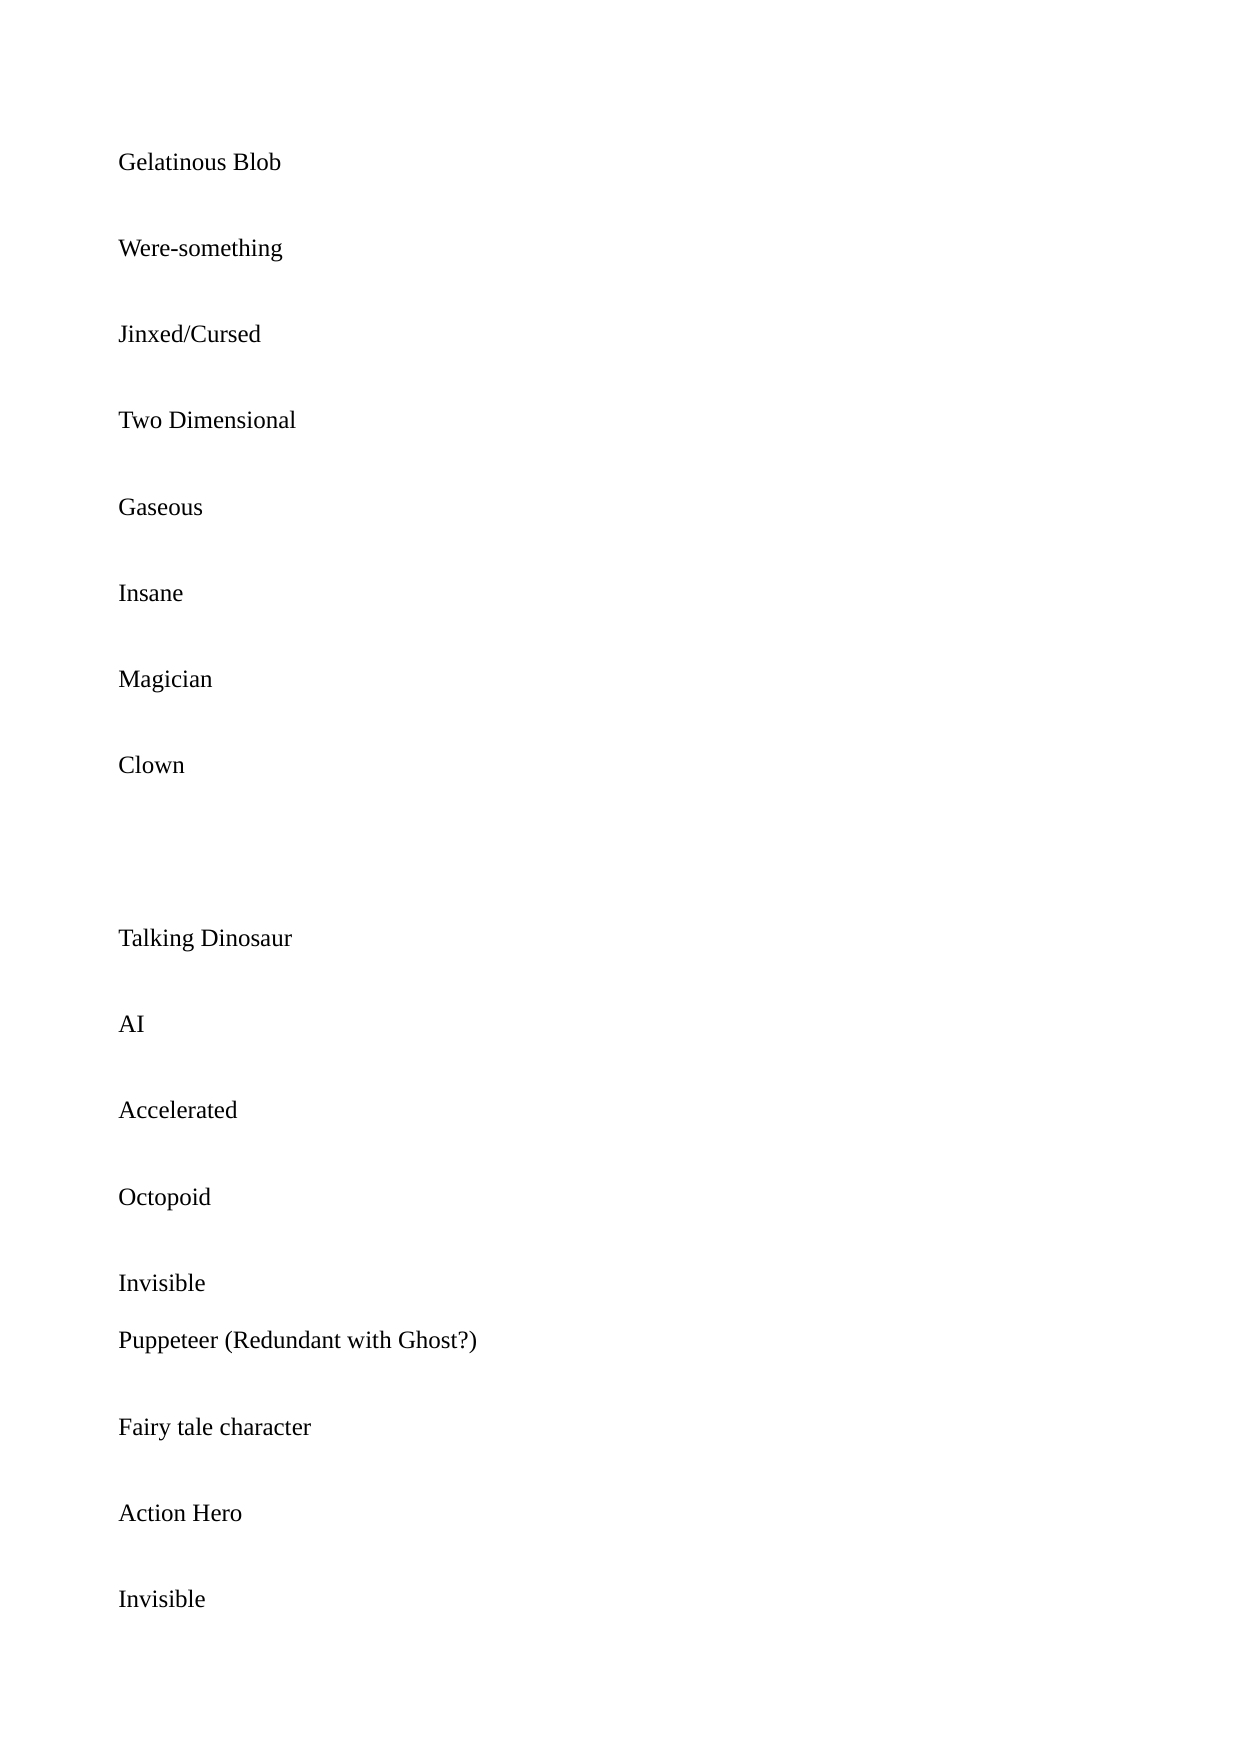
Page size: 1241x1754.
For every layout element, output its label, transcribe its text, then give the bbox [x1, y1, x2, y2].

text Action Hero [118, 1498, 1122, 1527]
text Jinxed/Cursed [118, 319, 1122, 348]
text Gelatinous Blob [118, 147, 1122, 176]
text Puppeteer (Redundant with Ghost?) [118, 1326, 1122, 1354]
text Invisible [118, 1268, 1122, 1297]
text Fairy tale character [118, 1412, 1122, 1441]
text Gaseous [118, 492, 1122, 521]
text Magician [118, 664, 1122, 693]
text Invisible [118, 1584, 1122, 1613]
text Two Dimensional [118, 406, 1122, 434]
text Insane [118, 578, 1122, 607]
text Talking Dinosaur [118, 923, 1122, 952]
text Clown [118, 751, 1122, 779]
text Octopoid [118, 1182, 1122, 1211]
text Accelerated [118, 1096, 1122, 1124]
text Were-something [118, 233, 1122, 262]
text AI [118, 1009, 1122, 1038]
